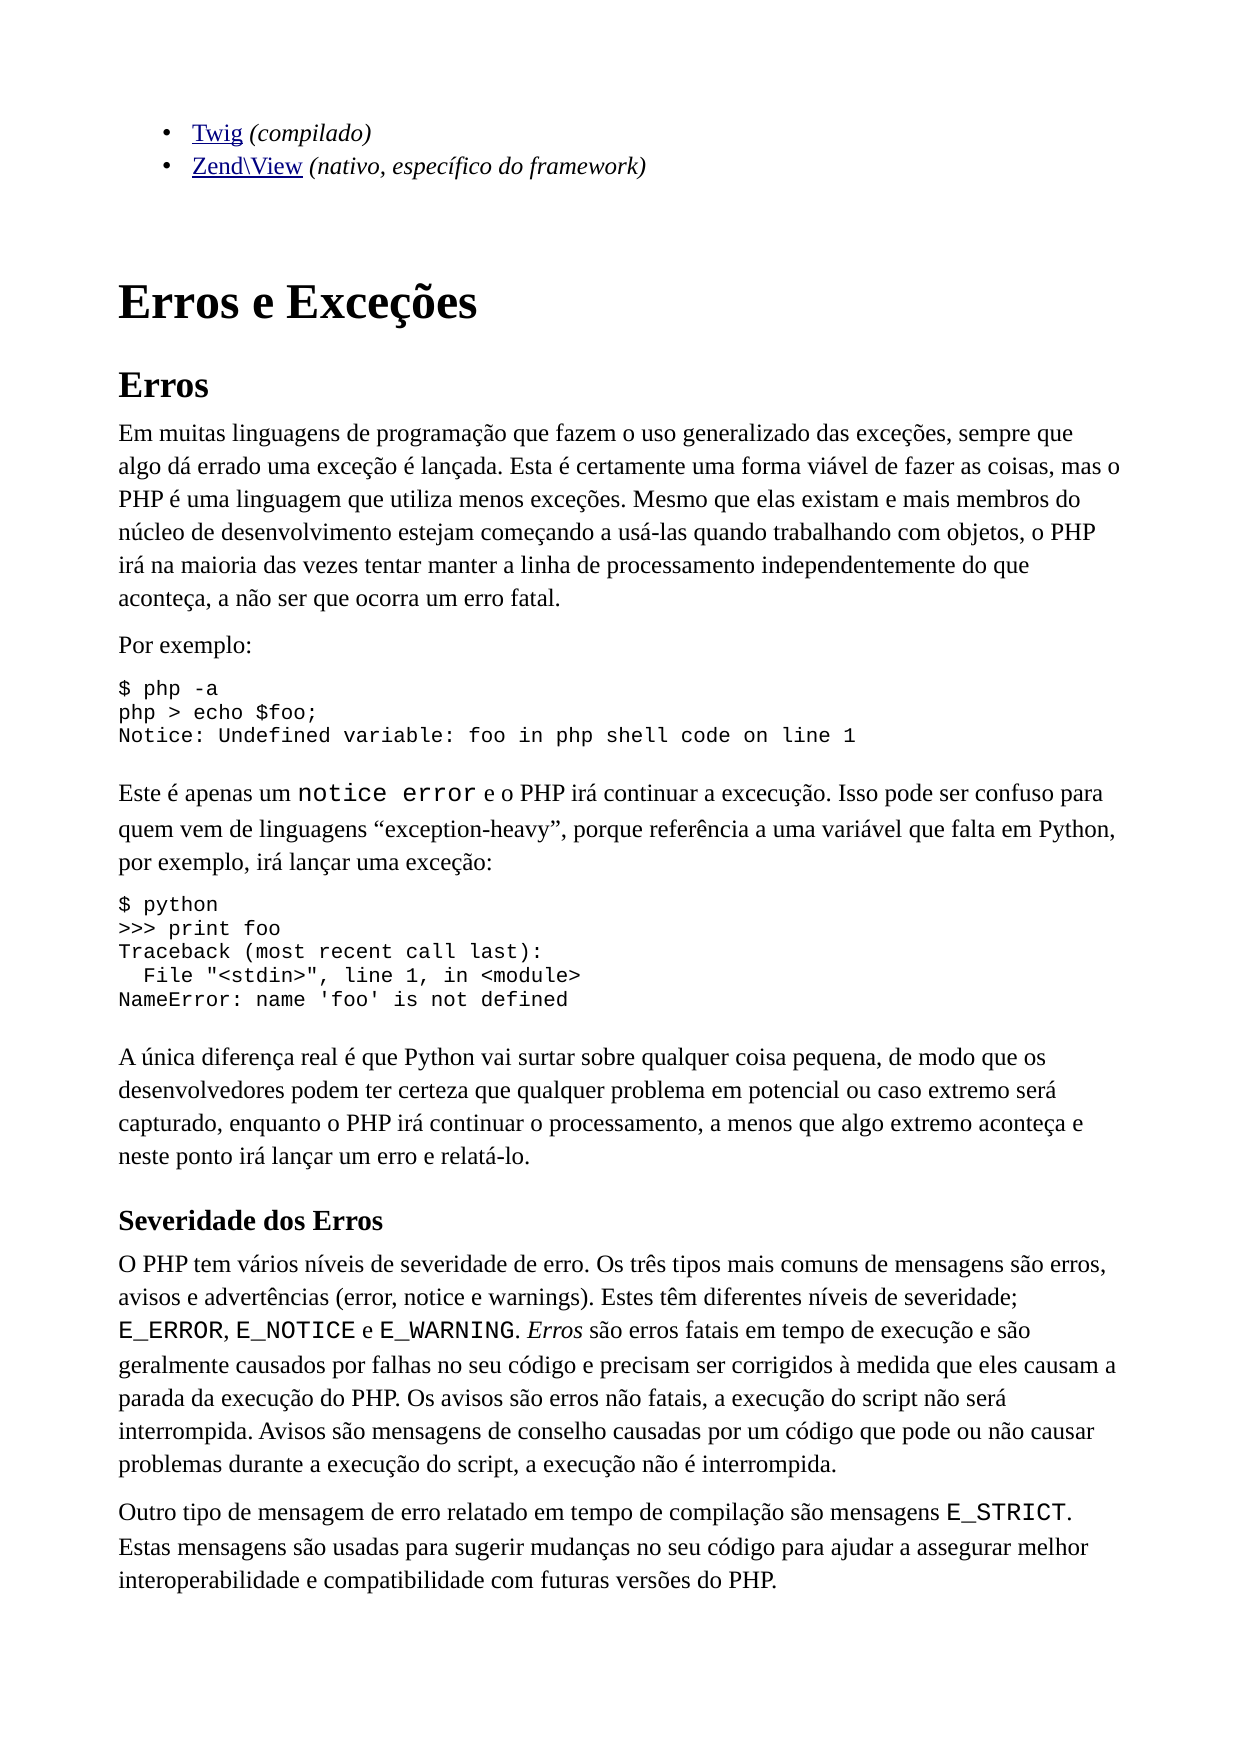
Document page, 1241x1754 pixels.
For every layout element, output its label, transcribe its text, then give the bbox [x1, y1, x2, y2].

text Este é apenas um notice error e o PHP irá continuar a excecução. Isso pode ser confuso para quem vem de linguagens “exception-heavy”, porque referência a uma variável que falta em Python, por exemplo, irá lançar uma exceção: [118, 778, 1122, 875]
text Outro tipo de mensagem de erro relatado em tempo de compilação são mensagens E_STRICT. Estas mensagens são usadas para sugerir mudanças no seu código para ajudar a assegurar melhor interoperabilidade e compatibilidade com futuras versões do PHP. [118, 1497, 1122, 1594]
text Por exemplo: [118, 631, 1122, 659]
text Em muitas linguagens de programação que fazem o uso generalizado das exceções, sempre que algo dá errado uma exceção é lançada. Esta é certamente uma forma viável de fazer as coisas, mas o PHP é uma linguagem que utiliza menos exceções. Mesmo que elas existam e mais membros do núcleo de desenvolvimento estejam começando a usá-las quando trabalhando com objetos, o PHP irá na maioria das vezes tentar manter a linha de processamento independentemente do que aconteça, a não ser que ocorra um erro fatal. [118, 418, 1122, 612]
text >>> print foo [118, 918, 1122, 942]
text $ python [118, 894, 1122, 918]
list Twig (compilado) [162, 118, 1122, 147]
text Traceback (most recent call last): [118, 942, 1122, 965]
text O PHP tem vários níveis de severidade de erro. Os três tipos mais comuns de mensagens são erros, avisos e advertências (error, notice e warnings). Estes têm diferentes níveis de severidade; E_ERROR, E_NOTICE e E_WARNING. Erros são erros fatais em tempo de execução e são geralmente causados por falhas no seu código e precisam ser corrigidos à medida que eles causam a parada da execução do PHP. Os avisos são erros não fatais, a execução do script não será interrompida. Avisos são mensagens de conselho causadas por um código que pode ou não causar problemas durante a execução do script, a execução não é interrompida. [118, 1249, 1122, 1478]
text File "<stdin>", line 1, in <module> [118, 965, 1122, 989]
text Notice: Undefined variable: foo in php shell code on line 1 [118, 725, 1122, 749]
text php > echo $foo; [118, 702, 1122, 725]
subtitle Erros [118, 362, 1122, 405]
text A única diferença real é que Python vai surtar sobre qualquer coisa pequena, de modo que os desenvolvedores podem ter certeza que qualquer problema em potencial ou caso extremo será capturado, enquanto o PHP irá continuar o processamento, a menos que algo extremo aconteça e neste ponto irá lançar um erro e relatá-lo. [118, 1042, 1122, 1170]
subtitle Erros e Exceções [118, 271, 1122, 329]
subtitle Severidade dos Erros [118, 1203, 1122, 1237]
text NameError: name 'foo' is not defined [118, 989, 1122, 1012]
list Zend\View (nativo, específico do framework) [162, 151, 1122, 180]
text $ php -a [118, 678, 1122, 702]
